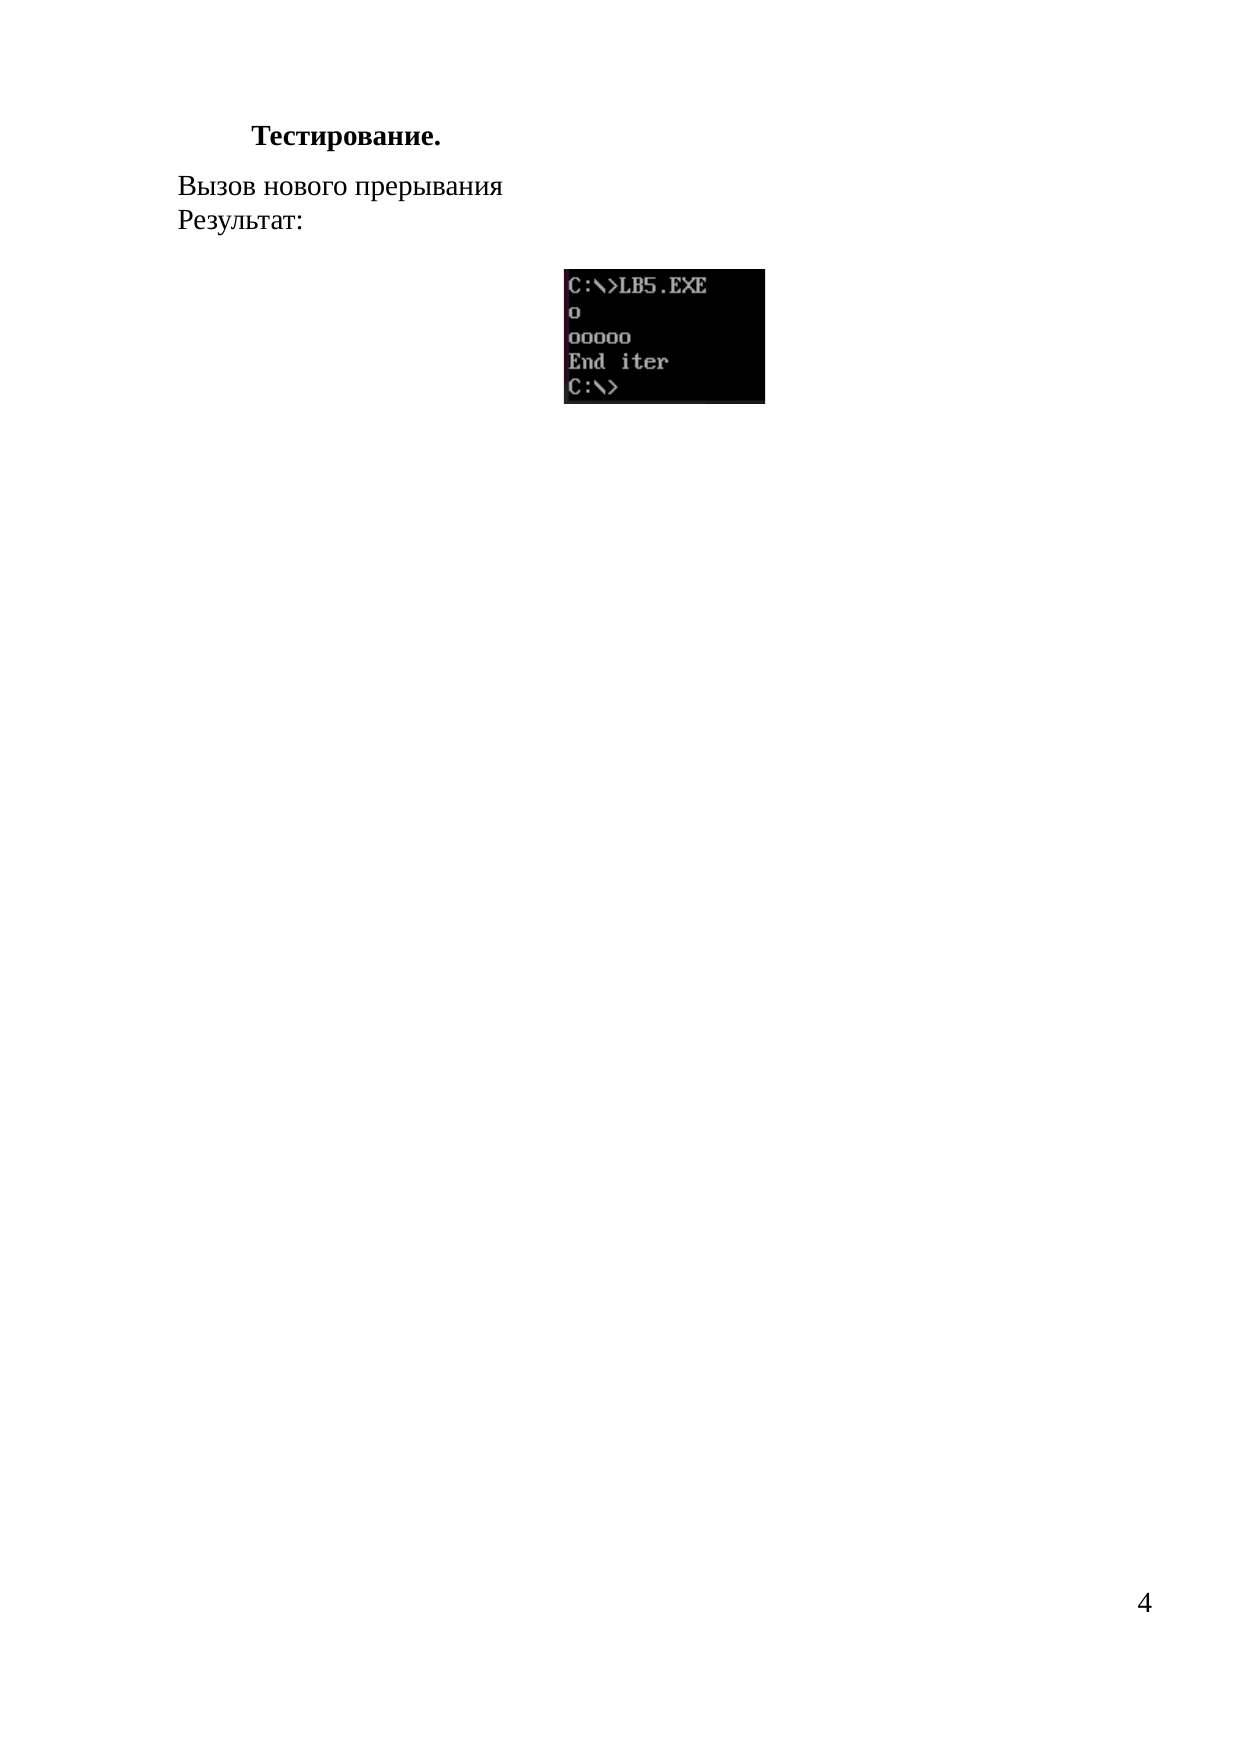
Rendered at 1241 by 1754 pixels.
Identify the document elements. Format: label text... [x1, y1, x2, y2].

subtitle Тестирование. [177, 118, 1152, 152]
text Результат: [177, 202, 1152, 236]
picture [563, 269, 766, 404]
text Вызов нового прерывания [177, 168, 1152, 202]
